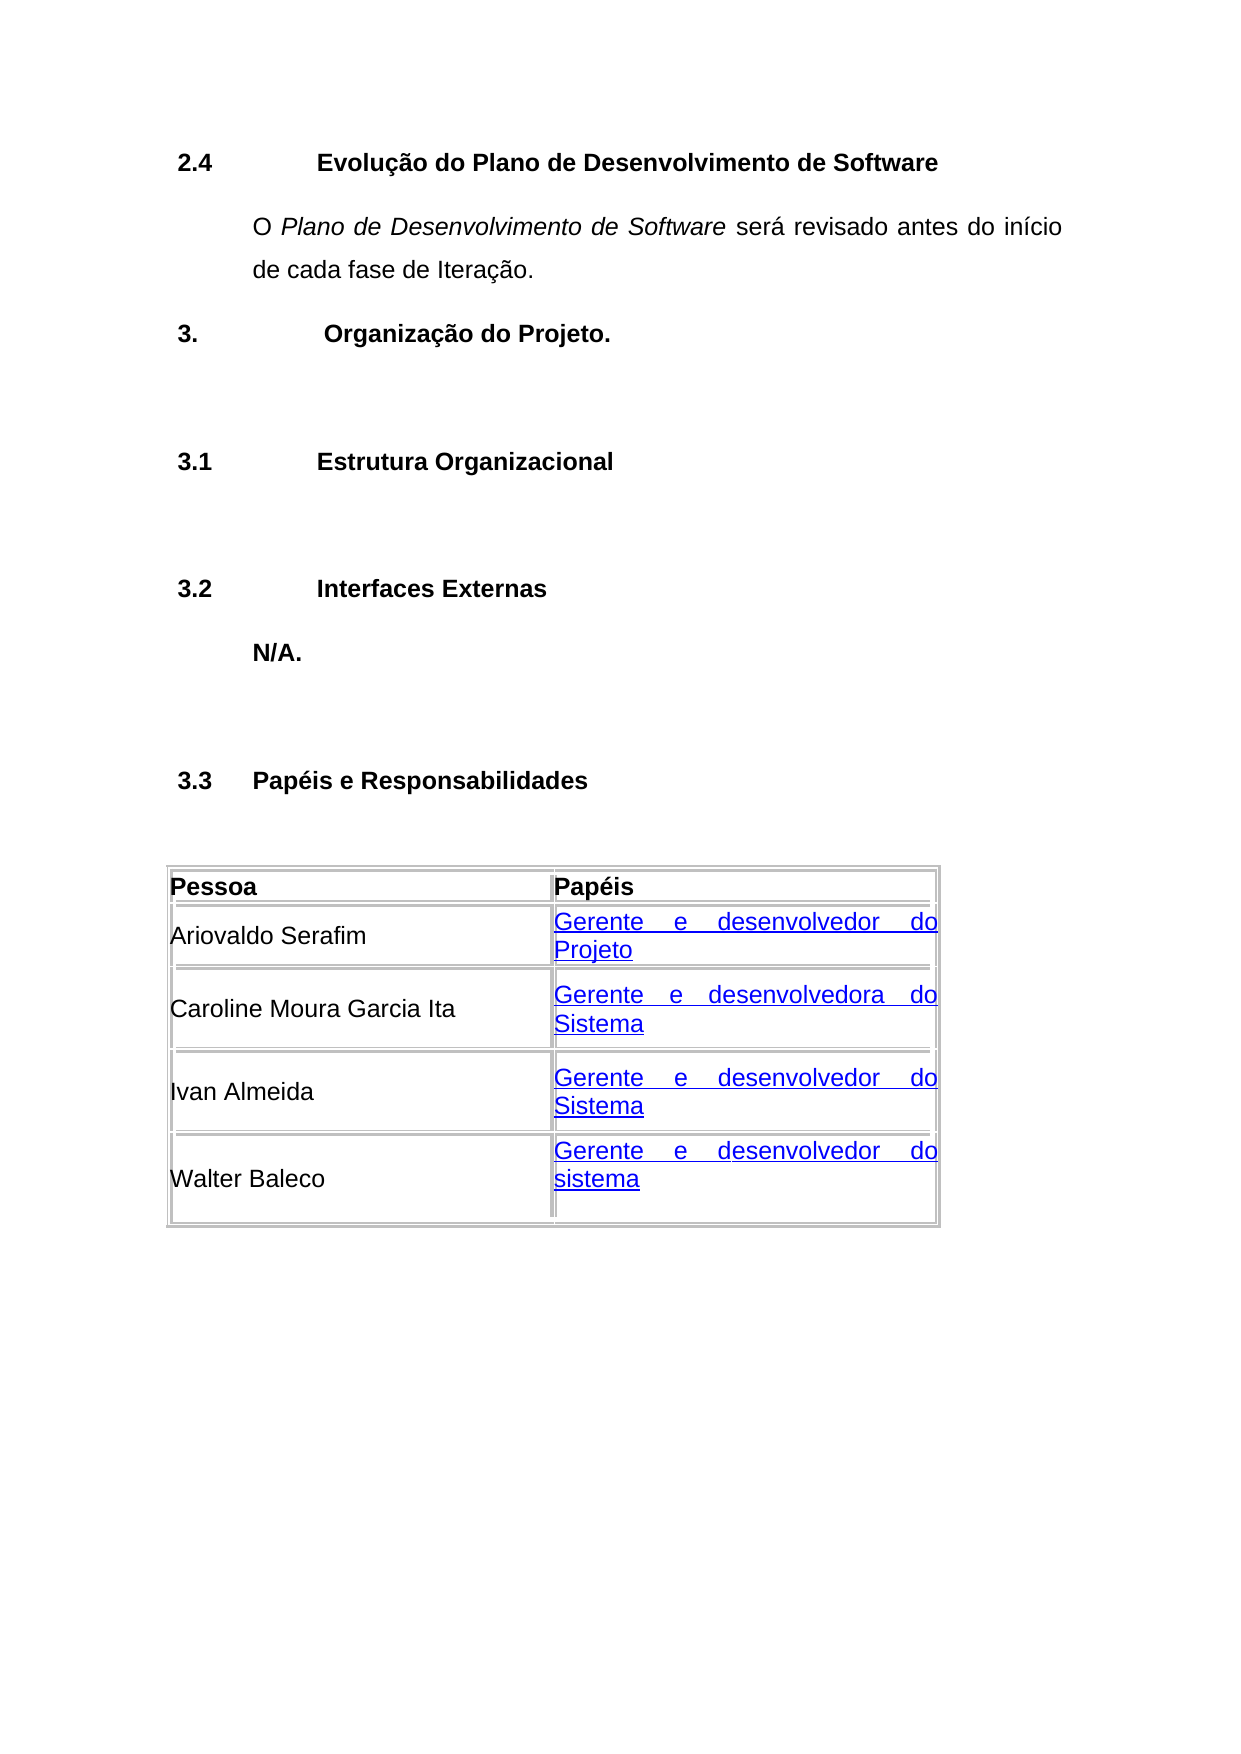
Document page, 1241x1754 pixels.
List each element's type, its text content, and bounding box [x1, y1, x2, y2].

table_header Pessoa [173, 872, 553, 900]
subtitle Papéis e Responsabilidades [177, 766, 1063, 795]
table_cell Gerente e desenvolvedora do Sistema [557, 1006, 935, 1047]
table_cell Gerente e desenvolvedor do Sistema [557, 1089, 935, 1129]
table_cell sistema [554, 1162, 935, 1222]
text O Plano de Desenvolvimento de Software será revisado antes do início de cada fase de Iteração. [252, 212, 1063, 283]
subtitle 3.1 Estrutura Organizacional [177, 447, 1063, 475]
subtitle N/A. [177, 638, 1063, 667]
table_cell Walter Baleco [170, 1130, 553, 1222]
table_cell Caroline Moura Garcia Ita [170, 964, 553, 1047]
table_cell Ivan Almeida [170, 1047, 553, 1129]
subtitle 3. Organização do Projeto. [177, 319, 1063, 347]
table_cell Gerente e desenvolvedor do Projeto [554, 900, 938, 931]
table_cell Gerente e desenvolvedor do Projeto [557, 933, 935, 964]
table_cell Gerente e desenvolvedora do Sistema [554, 964, 938, 1005]
table_cell Gerente e desenvolvedor do Sistema [554, 1047, 938, 1088]
table_cell Ariovaldo Serafim [170, 900, 553, 964]
subtitle 2.4 Evolução do Plano de Desenvolvimento de Software [177, 148, 1063, 176]
table_header Papéis [554, 867, 938, 900]
table_cell Gerente e desenvolvedor do [554, 1130, 938, 1161]
subtitle 3.2 Interfaces Externas [177, 574, 1063, 603]
